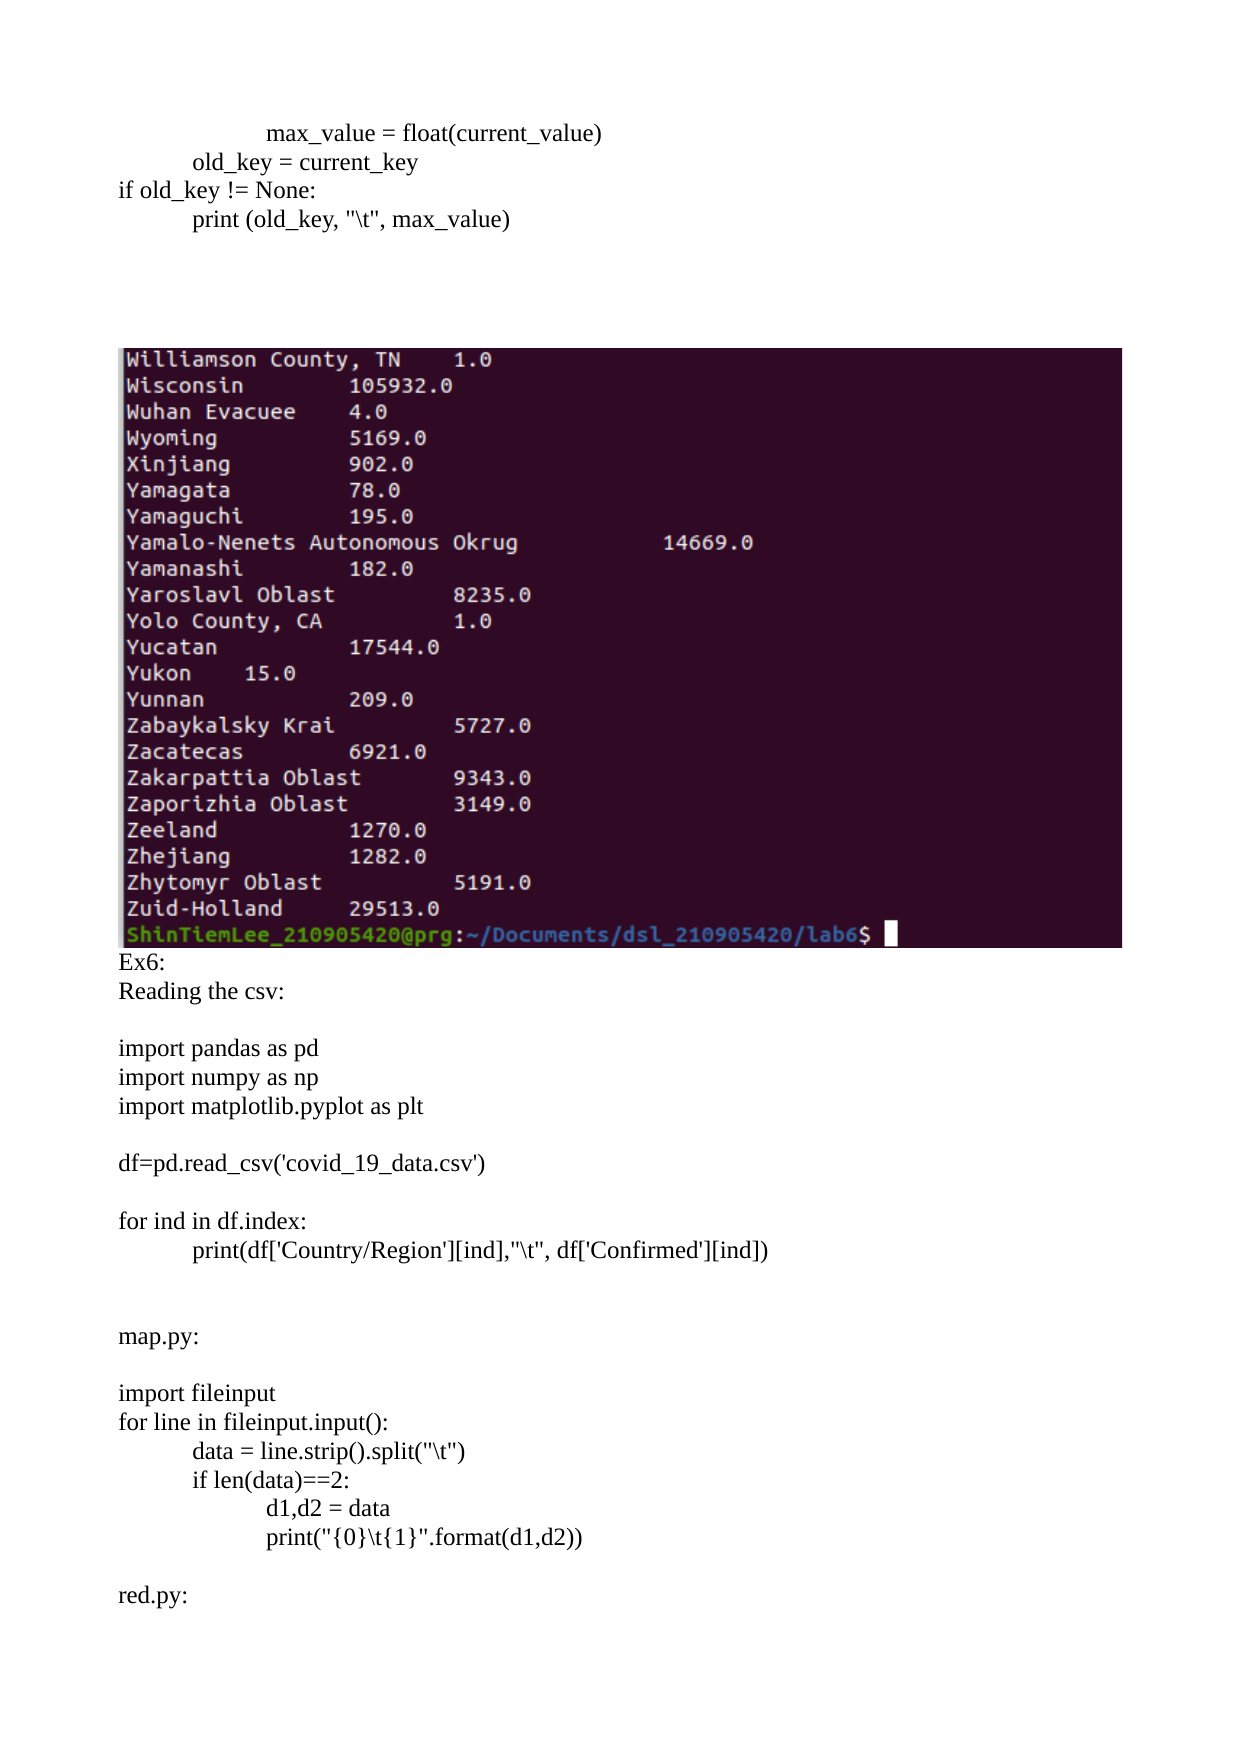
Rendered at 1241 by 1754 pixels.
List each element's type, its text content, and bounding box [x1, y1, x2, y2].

text if old_key != None: [118, 176, 1122, 204]
text red.py: [118, 1580, 1122, 1608]
text print (old_key, "\t", max_value) [118, 204, 1122, 233]
text df=pd.read_csv('covid_19_data.csv') [118, 1148, 1122, 1177]
text import numpy as np [118, 1062, 1122, 1091]
picture [118, 348, 1123, 948]
text if len(data)==2: [118, 1465, 1122, 1493]
text import fileinput [118, 1378, 1122, 1407]
text import matplotlib.pyplot as plt [118, 1091, 1122, 1120]
text Reading the csv: [118, 976, 1122, 1005]
text map.py: [118, 1321, 1122, 1350]
text d1,d2 = data [118, 1493, 1122, 1522]
text print(df['Country/Region'][ind],"\t", df['Confirmed'][ind]) [118, 1235, 1122, 1263]
text data = line.strip().split("\t") [118, 1436, 1122, 1465]
text for ind in df.index: [118, 1206, 1122, 1235]
text old_key = current_key [118, 147, 1122, 176]
text print("{0}\t{1}".format(d1,d2)) [118, 1522, 1122, 1551]
text Ex6: [118, 948, 1122, 976]
text max_value = float(current_value) [118, 118, 1122, 147]
text import pandas as pd [118, 1033, 1122, 1062]
text for line in fileinput.input(): [118, 1407, 1122, 1436]
